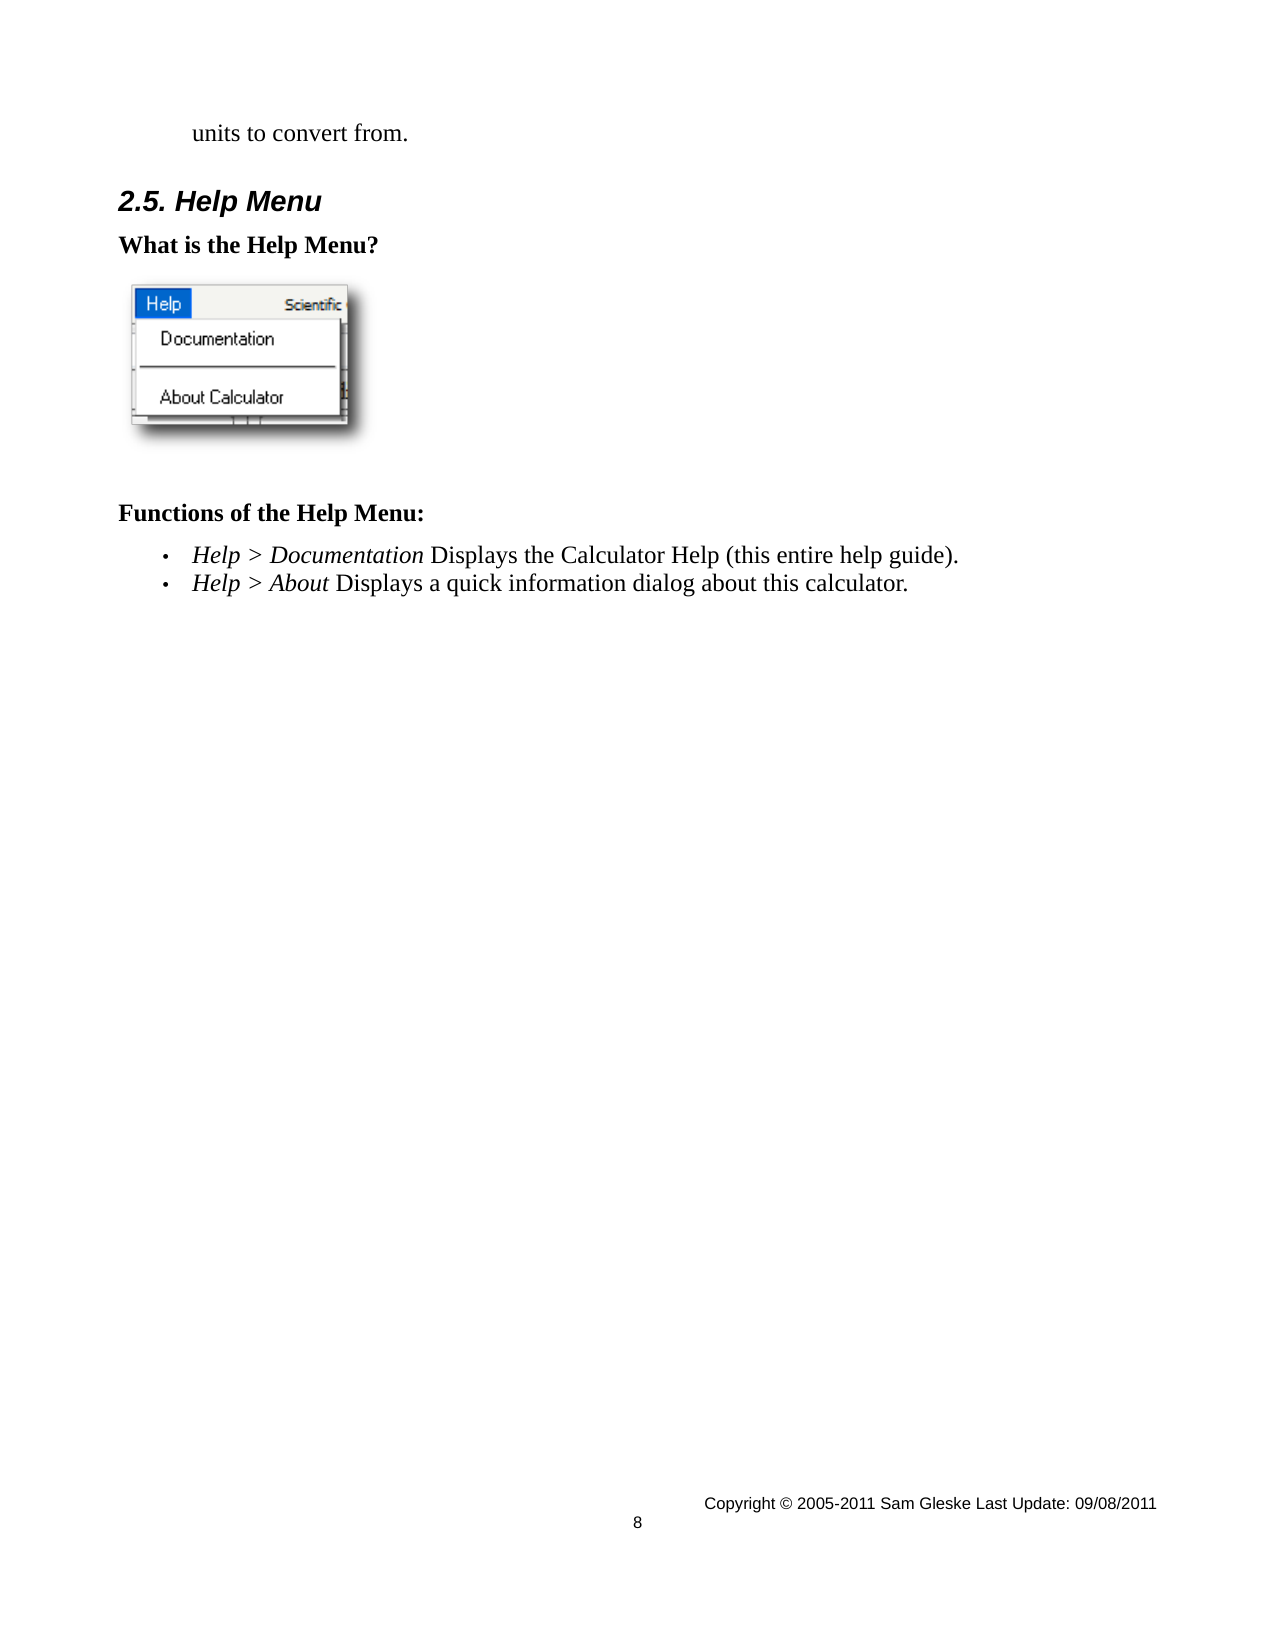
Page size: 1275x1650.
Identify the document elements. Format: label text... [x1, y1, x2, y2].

list units to convert from. [162, 118, 1157, 147]
list Help > Documentation Displays the Calculator Help (this entire help guide). [162, 540, 1157, 568]
text Functions of the Help Menu: [118, 498, 1157, 527]
list Help > About Displays a quick information dialog about this calculator. [162, 568, 1157, 597]
text What is the Help Menu? [118, 230, 1157, 259]
subtitle 2.5. Help Menu [118, 184, 1157, 218]
picture [118, 271, 381, 458]
